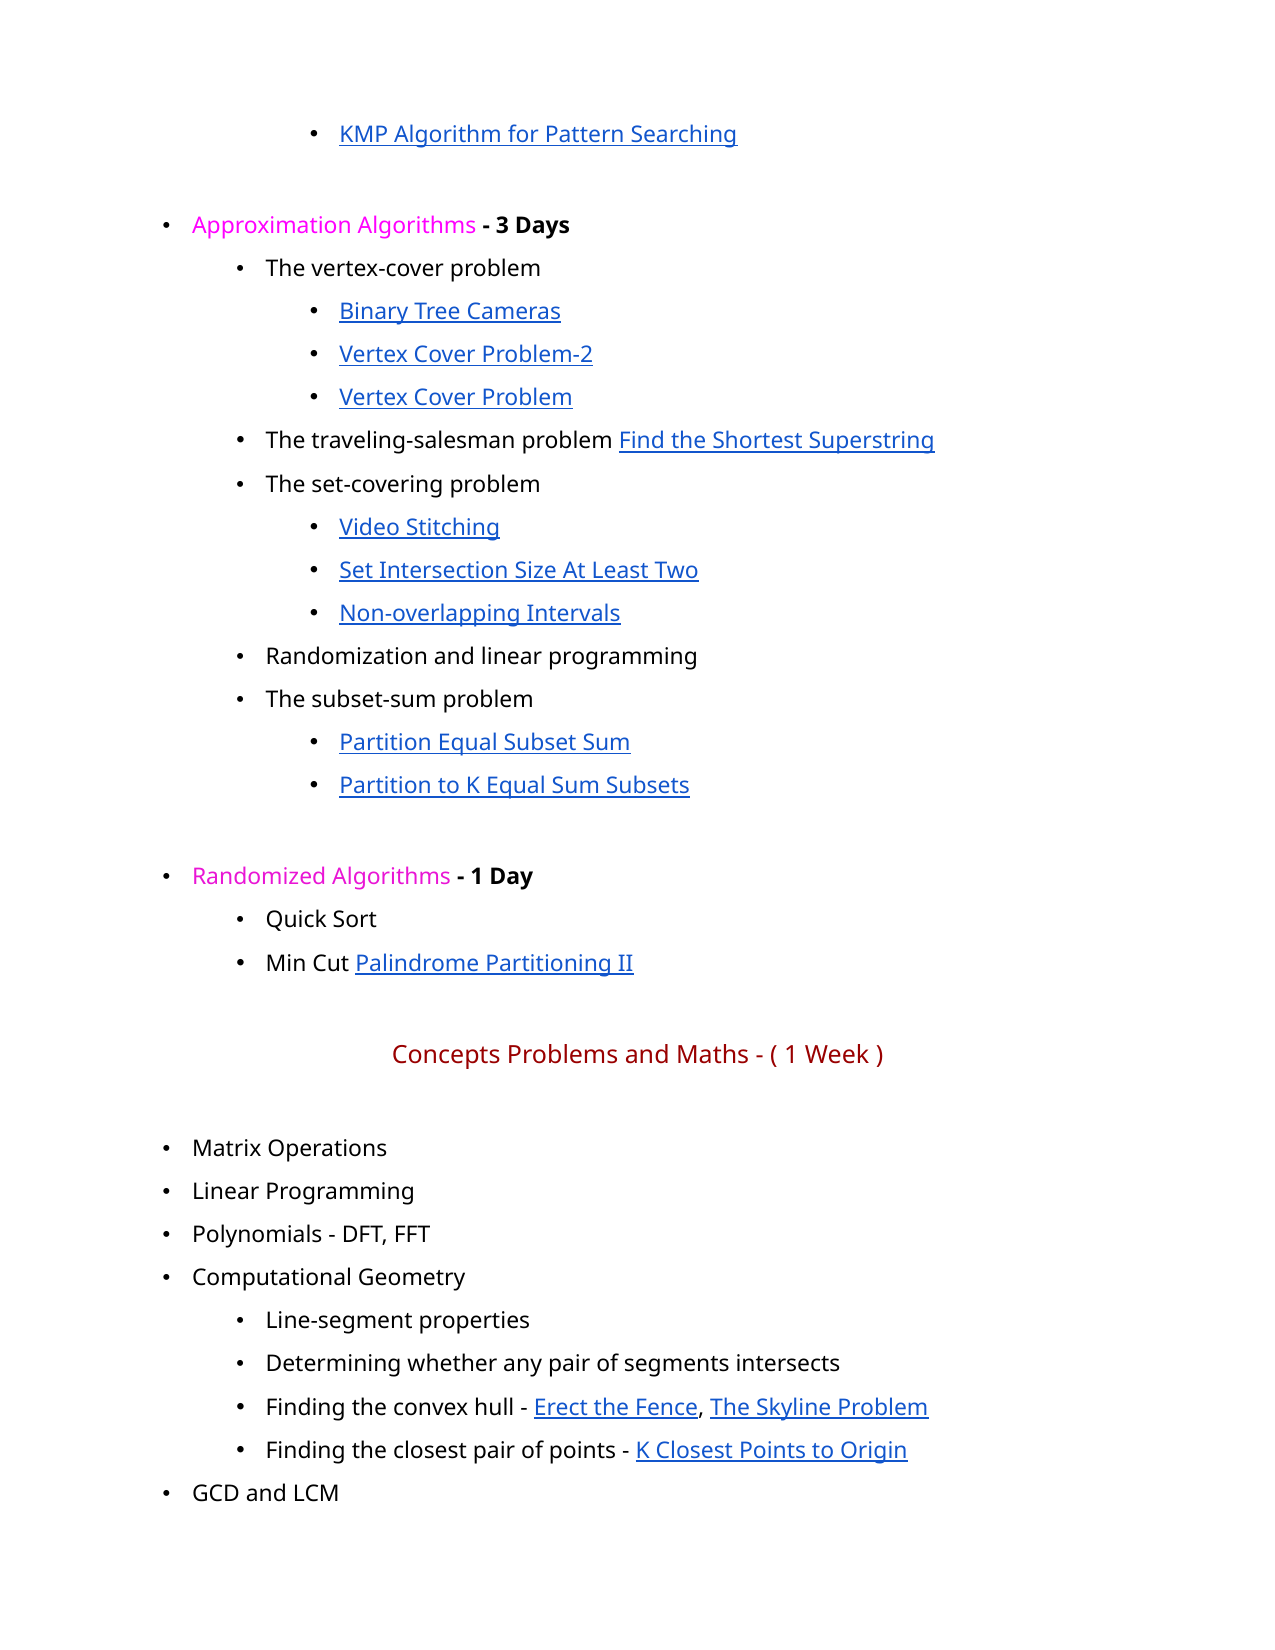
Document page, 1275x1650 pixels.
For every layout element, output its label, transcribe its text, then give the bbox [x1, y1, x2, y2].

list Approximation Algorithms - 3 Days [162, 209, 1157, 240]
list Binary Tree Cameras [309, 295, 1157, 326]
list Non-overlapping Intervals [309, 597, 1157, 628]
list Video Stitching [309, 511, 1157, 542]
list Partition Equal Subset Sum [309, 726, 1157, 758]
text Concepts Problems and Maths - ( 1 Week ) [118, 1037, 1157, 1071]
list GCD and LCM [162, 1477, 1157, 1508]
list The vertex-cover problem [236, 252, 1157, 283]
list Randomization and linear programming [236, 640, 1157, 671]
list KMP Algorithm for Pattern Searching [309, 118, 1157, 149]
list Finding the convex hull - Erect the Fence, The Skyline Problem [236, 1391, 1157, 1422]
list Polynomials - DFT, FFT [162, 1218, 1157, 1249]
list Finding the closest pair of points - K Closest Points to Origin [236, 1434, 1157, 1465]
list Quick Sort [236, 903, 1157, 934]
list Min Cut Palindrome Partitioning II [236, 946, 1157, 978]
list Vertex Cover Problem [309, 381, 1157, 413]
list Linear Programming [162, 1175, 1157, 1206]
list Vertex Cover Problem-2 [309, 338, 1157, 369]
list Computational Geometry [162, 1261, 1157, 1292]
list Determining whether any pair of segments intersects [236, 1347, 1157, 1379]
list The set-covering problem [236, 468, 1157, 499]
list The traveling-salesman problem Find the Shortest Superstring [236, 424, 1157, 456]
list Matrix Operations [162, 1132, 1157, 1163]
list Randomized Algorithms - 1 Day [162, 860, 1157, 891]
list Partition to K Equal Sum Subsets [309, 769, 1157, 801]
list The subset-sum problem [236, 683, 1157, 714]
list Set Intersection Size At Least Two [309, 554, 1157, 585]
list Line-segment properties [236, 1304, 1157, 1336]
